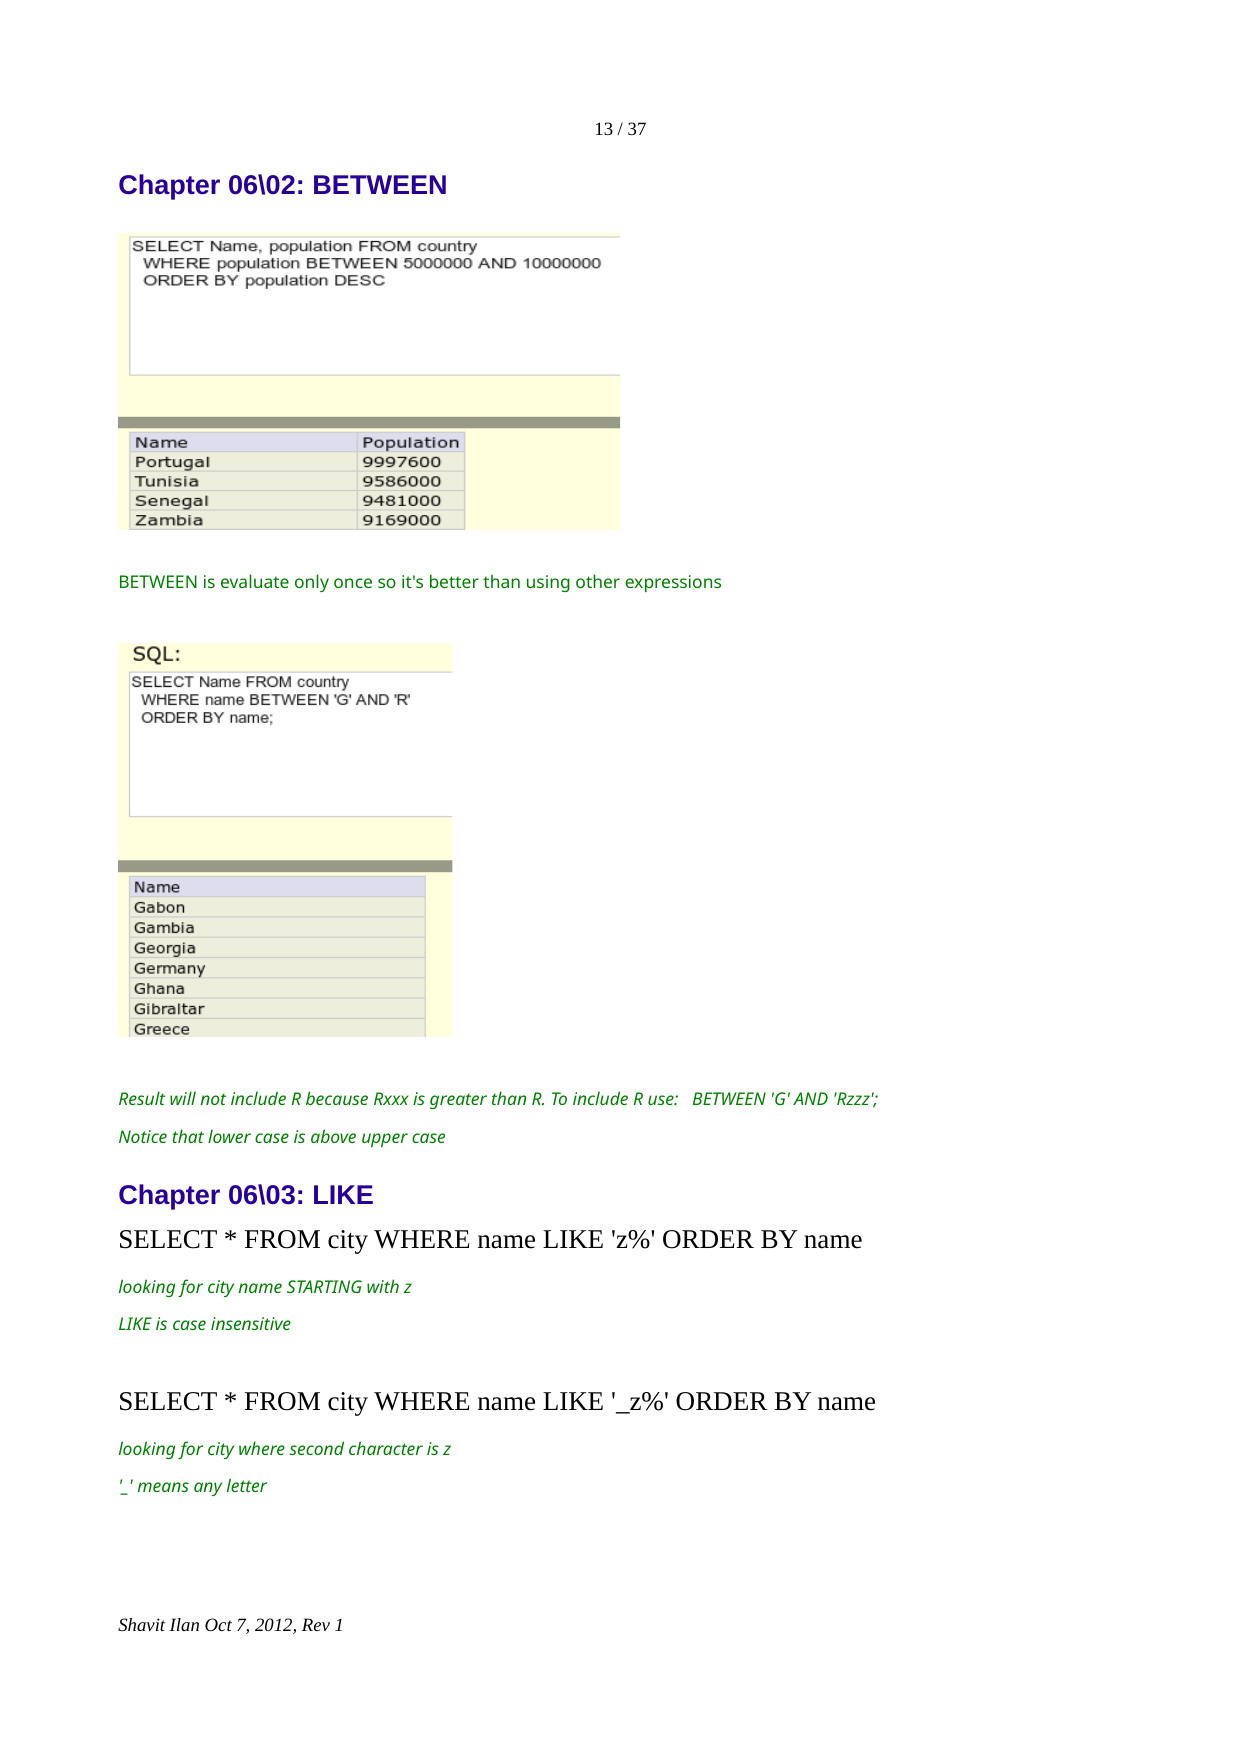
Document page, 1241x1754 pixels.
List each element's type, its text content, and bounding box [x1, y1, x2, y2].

subtitle looking for city name STARTING with z [118, 1274, 1122, 1298]
subtitle LIKE is case insensitive [118, 1312, 1122, 1336]
subtitle Result will not include R because Rxxx is greater than R. To include R use: BETWEEN 'G' AND 'Rzzz'; [118, 1087, 1122, 1111]
picture [118, 233, 621, 530]
subtitle BETWEEN is evaluate only once so it's better than using other expressions [118, 569, 1122, 593]
text SELECT * FROM city WHERE name LIKE '_z%' ORDER BY name [118, 1385, 1122, 1416]
subtitle looking for city where second character is z [118, 1436, 1122, 1460]
subtitle Chapter 06\02: BETWEEN [118, 169, 1122, 200]
text SELECT * FROM city WHERE name LIKE 'z%' ORDER BY name [118, 1223, 1122, 1254]
subtitle Notice that lower case is above upper case [118, 1124, 1122, 1148]
subtitle Chapter 06\03: LIKE [118, 1179, 1122, 1211]
picture [118, 643, 453, 1037]
subtitle '_' means any letter [118, 1474, 1122, 1498]
